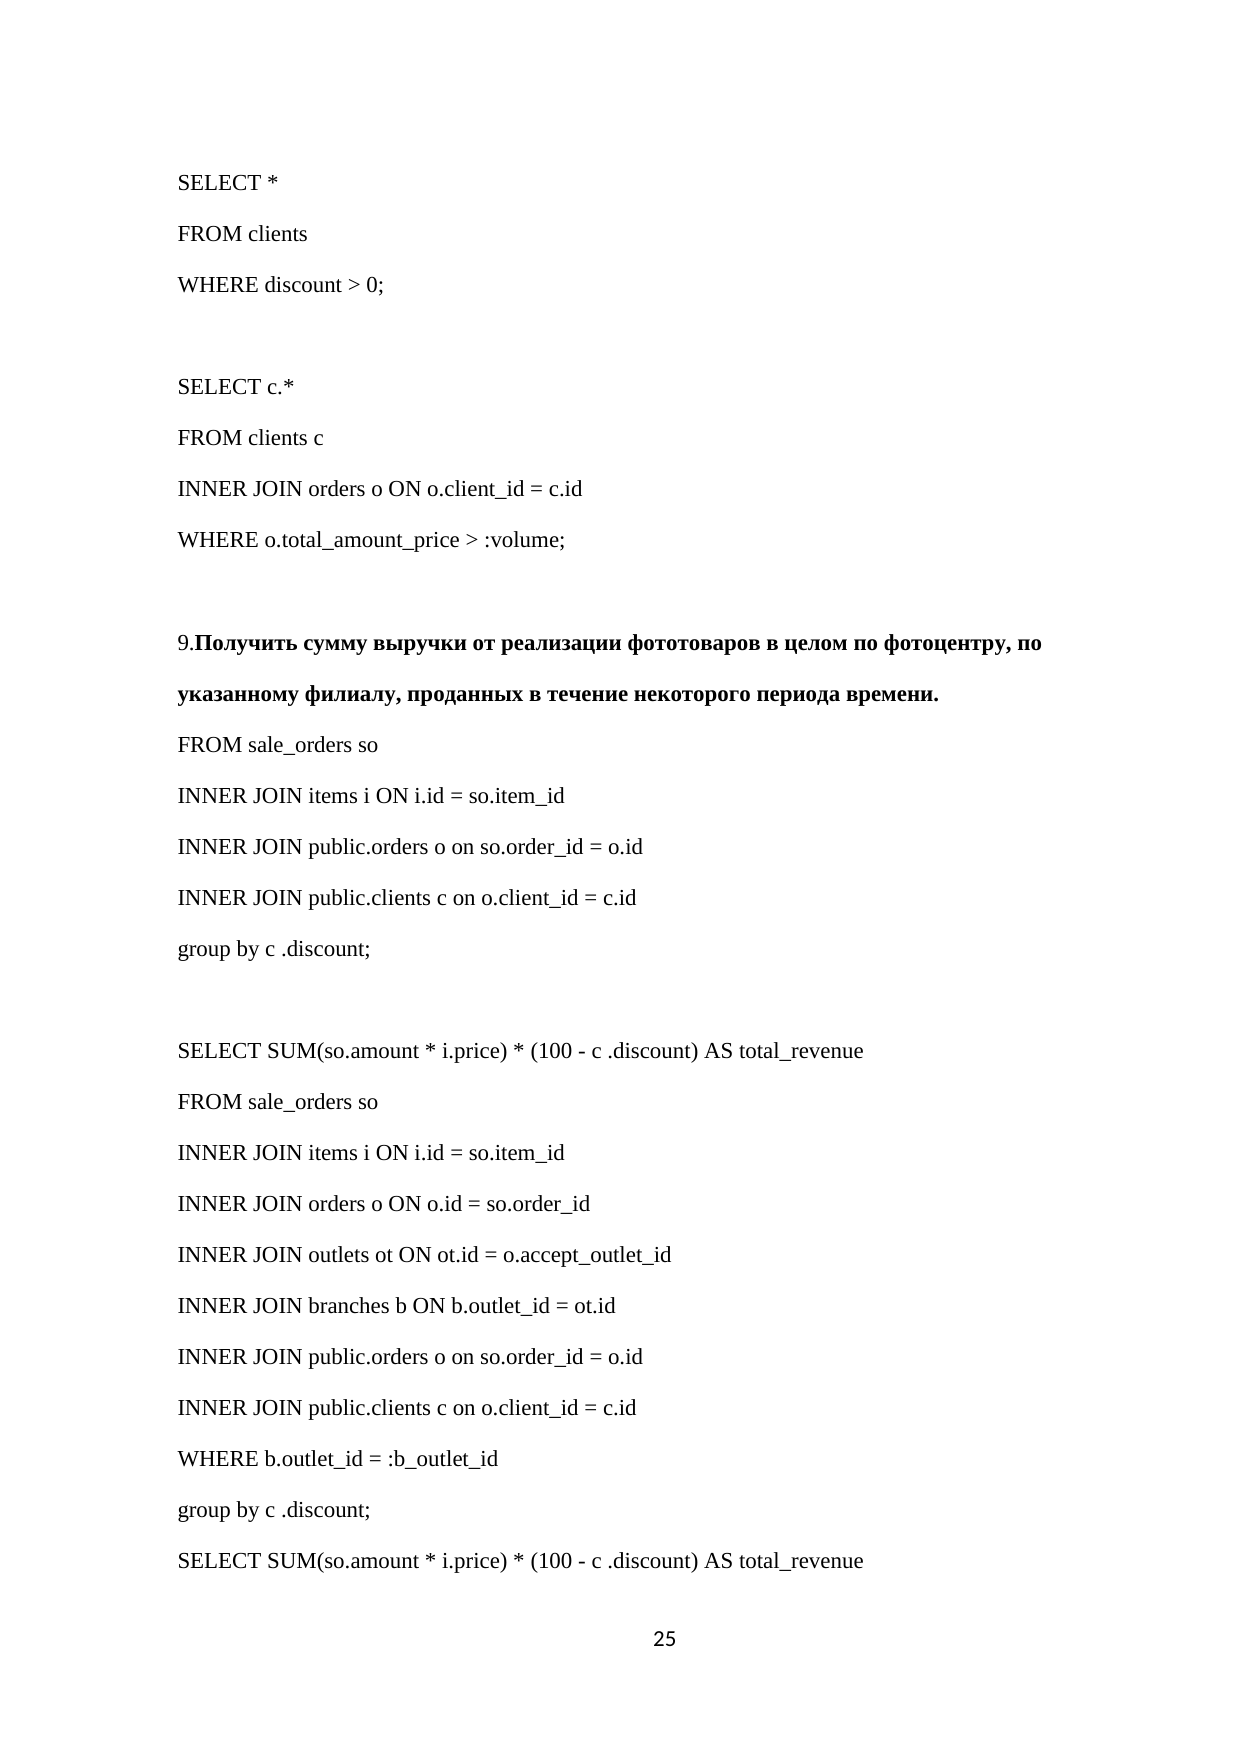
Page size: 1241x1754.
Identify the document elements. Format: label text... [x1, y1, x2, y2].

text INNER JOIN public.clients c on o.client_id = c.id [177, 884, 1152, 910]
text group by c .discount; [177, 935, 1152, 961]
text INNER JOIN outlets ot ON ot.id = o.accept_outlet_id [177, 1241, 1152, 1267]
text INNER JOIN public.orders o on so.order_id = o.id [177, 1343, 1152, 1369]
text SELECT c.* [177, 373, 1152, 400]
text FROM sale_orders so [177, 1088, 1152, 1114]
text INNER JOIN public.orders o on so.order_id = o.id [177, 833, 1152, 859]
text SELECT * [177, 169, 1152, 196]
text WHERE b.outlet_id = :b_outlet_id [177, 1445, 1152, 1472]
text указанному филиалу, проданных в течение некоторого периода времени. [177, 679, 1152, 706]
text SELECT SUM(so.amount * i.price) * (100 - c .discount) AS total_revenue [177, 1547, 1152, 1574]
text INNER JOIN items i ON i.id = so.item_id [177, 1139, 1152, 1165]
text FROM sale_orders so [177, 731, 1152, 757]
text INNER JOIN orders o ON o.id = so.order_id [177, 1190, 1152, 1216]
text 9.Получить сумму выручки от реализации фототоваров в целом по фотоцентру, по [177, 628, 1152, 655]
text INNER JOIN orders o ON o.client_id = c.id [177, 475, 1152, 502]
text WHERE discount > 0; [177, 271, 1152, 298]
text FROM clients c [177, 424, 1152, 451]
text INNER JOIN public.clients c on o.client_id = c.id [177, 1394, 1152, 1421]
text WHERE o.total_amount_price > :volume; [177, 526, 1152, 553]
text SELECT SUM(so.amount * i.price) * (100 - c .discount) AS total_revenue [177, 1037, 1152, 1063]
text group by c .discount; [177, 1496, 1152, 1523]
text FROM clients [177, 220, 1152, 247]
text INNER JOIN branches b ON b.outlet_id = ot.id [177, 1292, 1152, 1318]
text INNER JOIN items i ON i.id = so.item_id [177, 782, 1152, 808]
